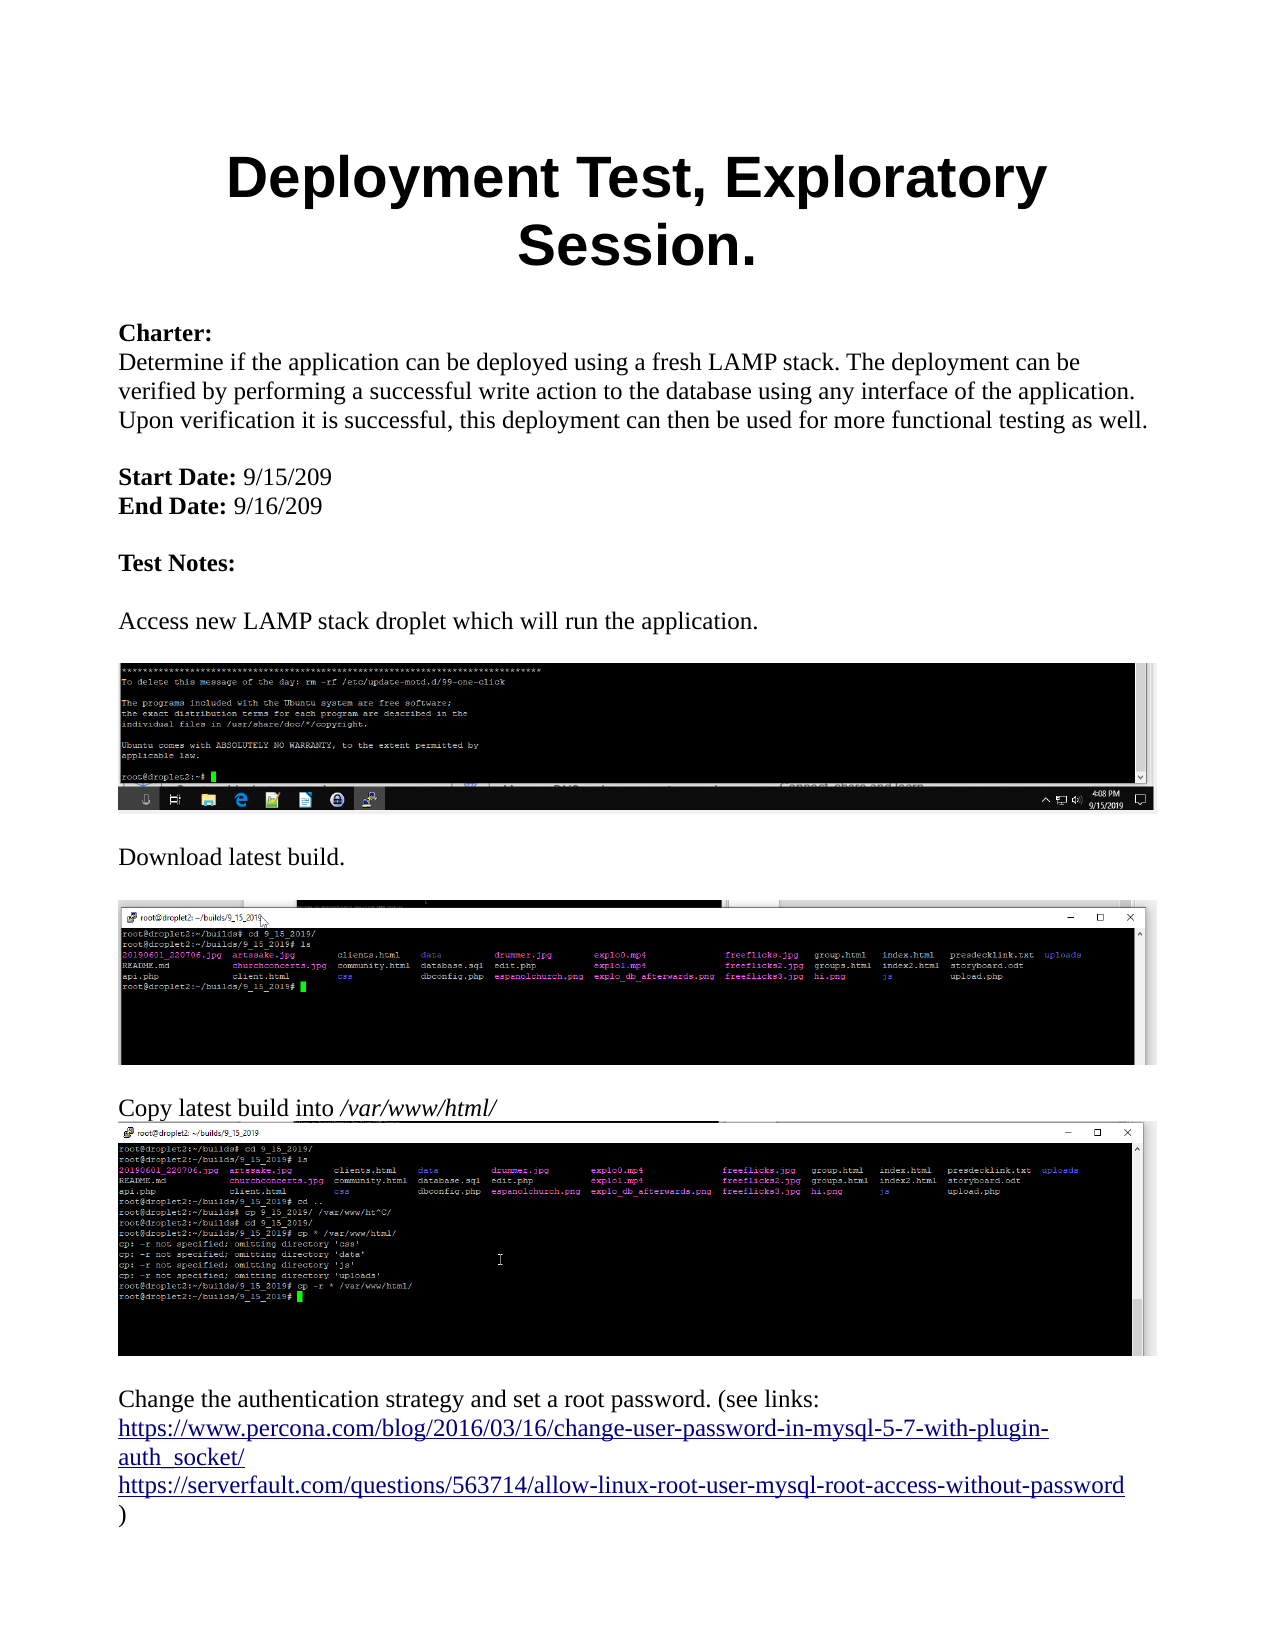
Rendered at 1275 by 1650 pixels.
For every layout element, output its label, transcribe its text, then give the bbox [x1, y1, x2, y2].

picture [118, 663, 1157, 814]
text Copy latest build into /var/www/html/ [118, 1093, 1157, 1121]
text ) [118, 1499, 1157, 1528]
text Access new LAMP stack droplet which will run the application. [118, 606, 1157, 635]
text https://serverfault.com/questions/563714/allow-linux-root-user-mysql-root-access-without-password [118, 1471, 1157, 1499]
text End Date: 9/16/209 [118, 491, 1157, 520]
text Test Notes: [118, 548, 1157, 577]
text Start Date: 9/15/209 [118, 462, 1157, 491]
picture [118, 1121, 1157, 1356]
text https://www.percona.com/blog/2016/03/16/change-user-password-in-mysql-5-7-with-plugin-auth_socket/ [118, 1413, 1157, 1471]
title Deployment Test, Exploratory Session. [118, 143, 1157, 277]
text Download latest build. [118, 842, 1157, 871]
text Determine if the application can be deployed using a fresh LAMP stack. The deployment can be verified by performing a successful write action to the database using any interface of the application. Upon verification it is successful, this deployment can then be used for more functional testing as well. [118, 347, 1157, 433]
picture [118, 900, 1157, 1065]
text Change the authentication strategy and set a root password. (see links: [118, 1384, 1157, 1413]
text Charter: [118, 318, 1157, 347]
